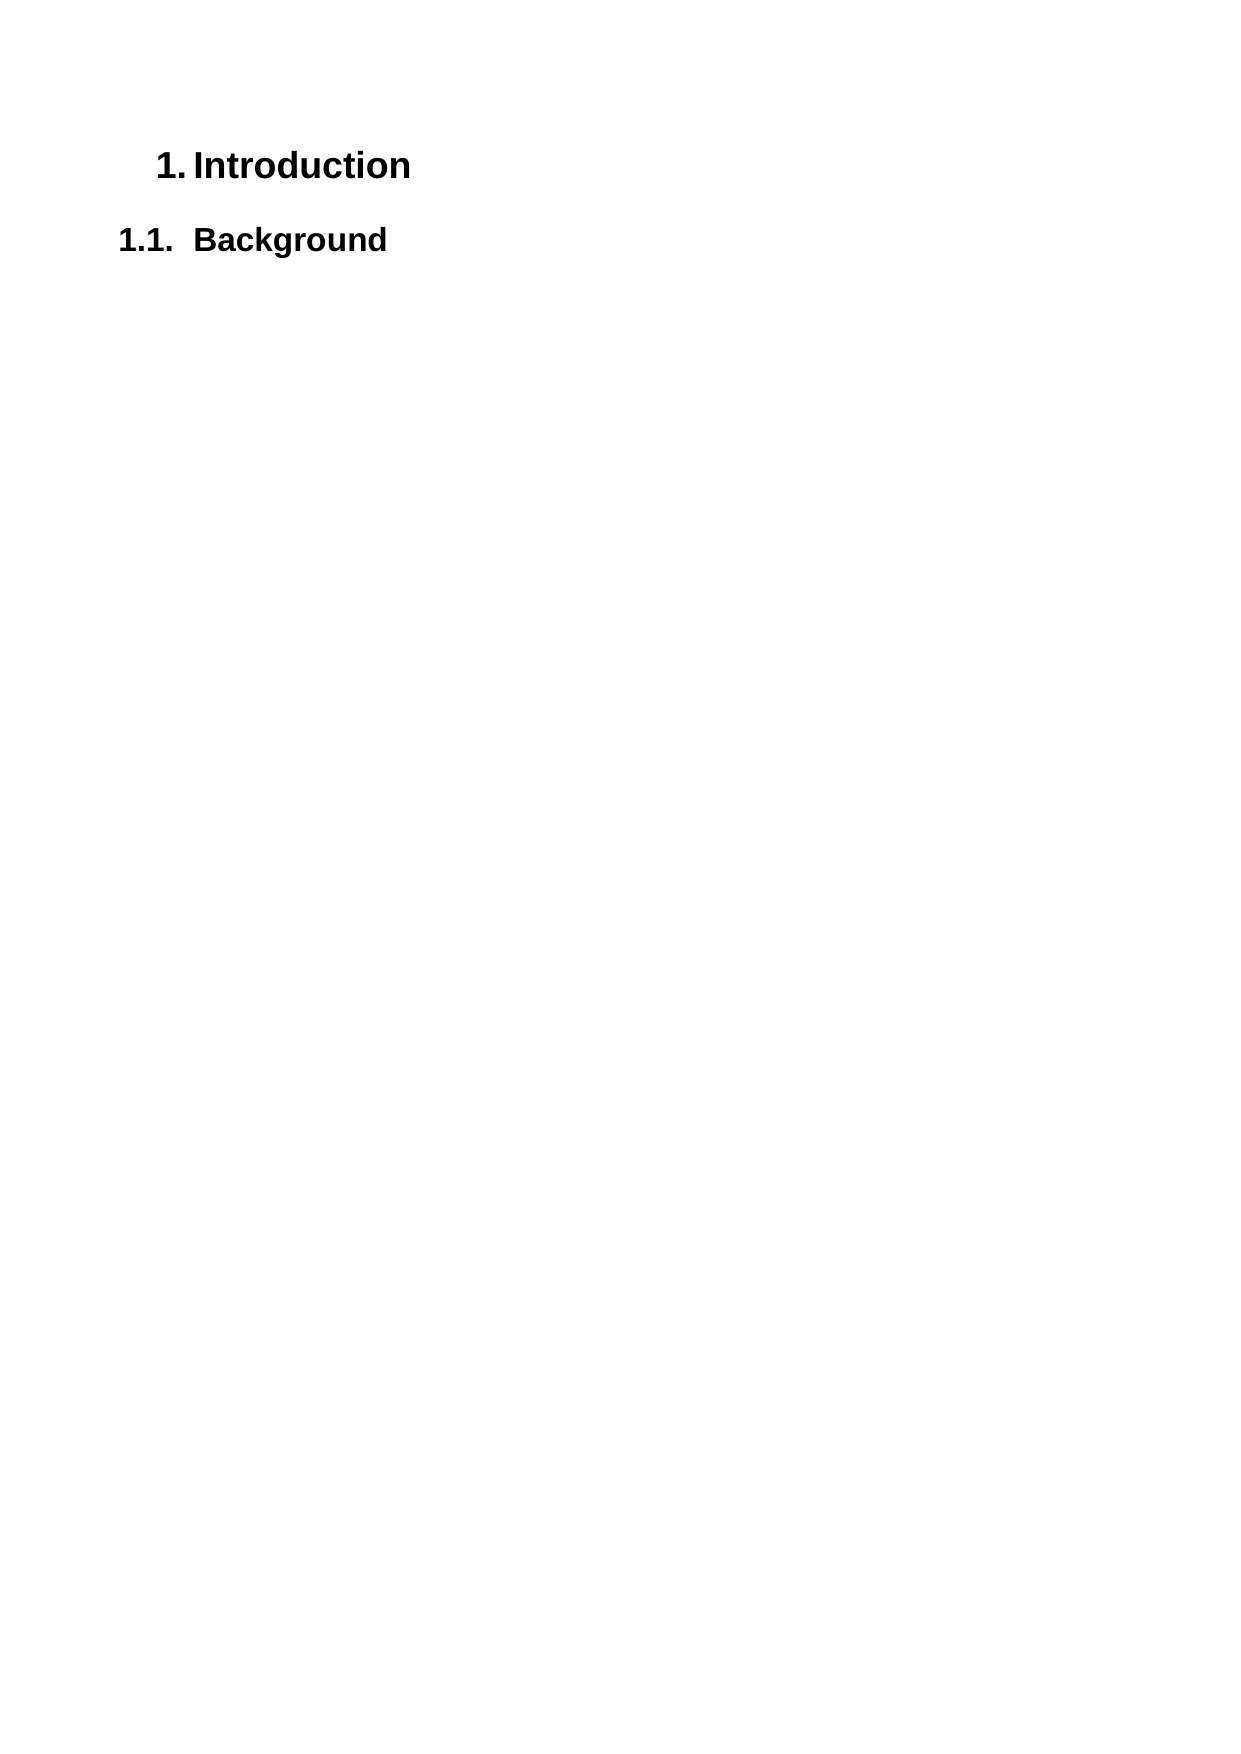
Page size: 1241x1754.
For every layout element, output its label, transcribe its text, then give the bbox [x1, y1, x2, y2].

list Background [118, 219, 827, 258]
list Introduction [156, 143, 827, 186]
